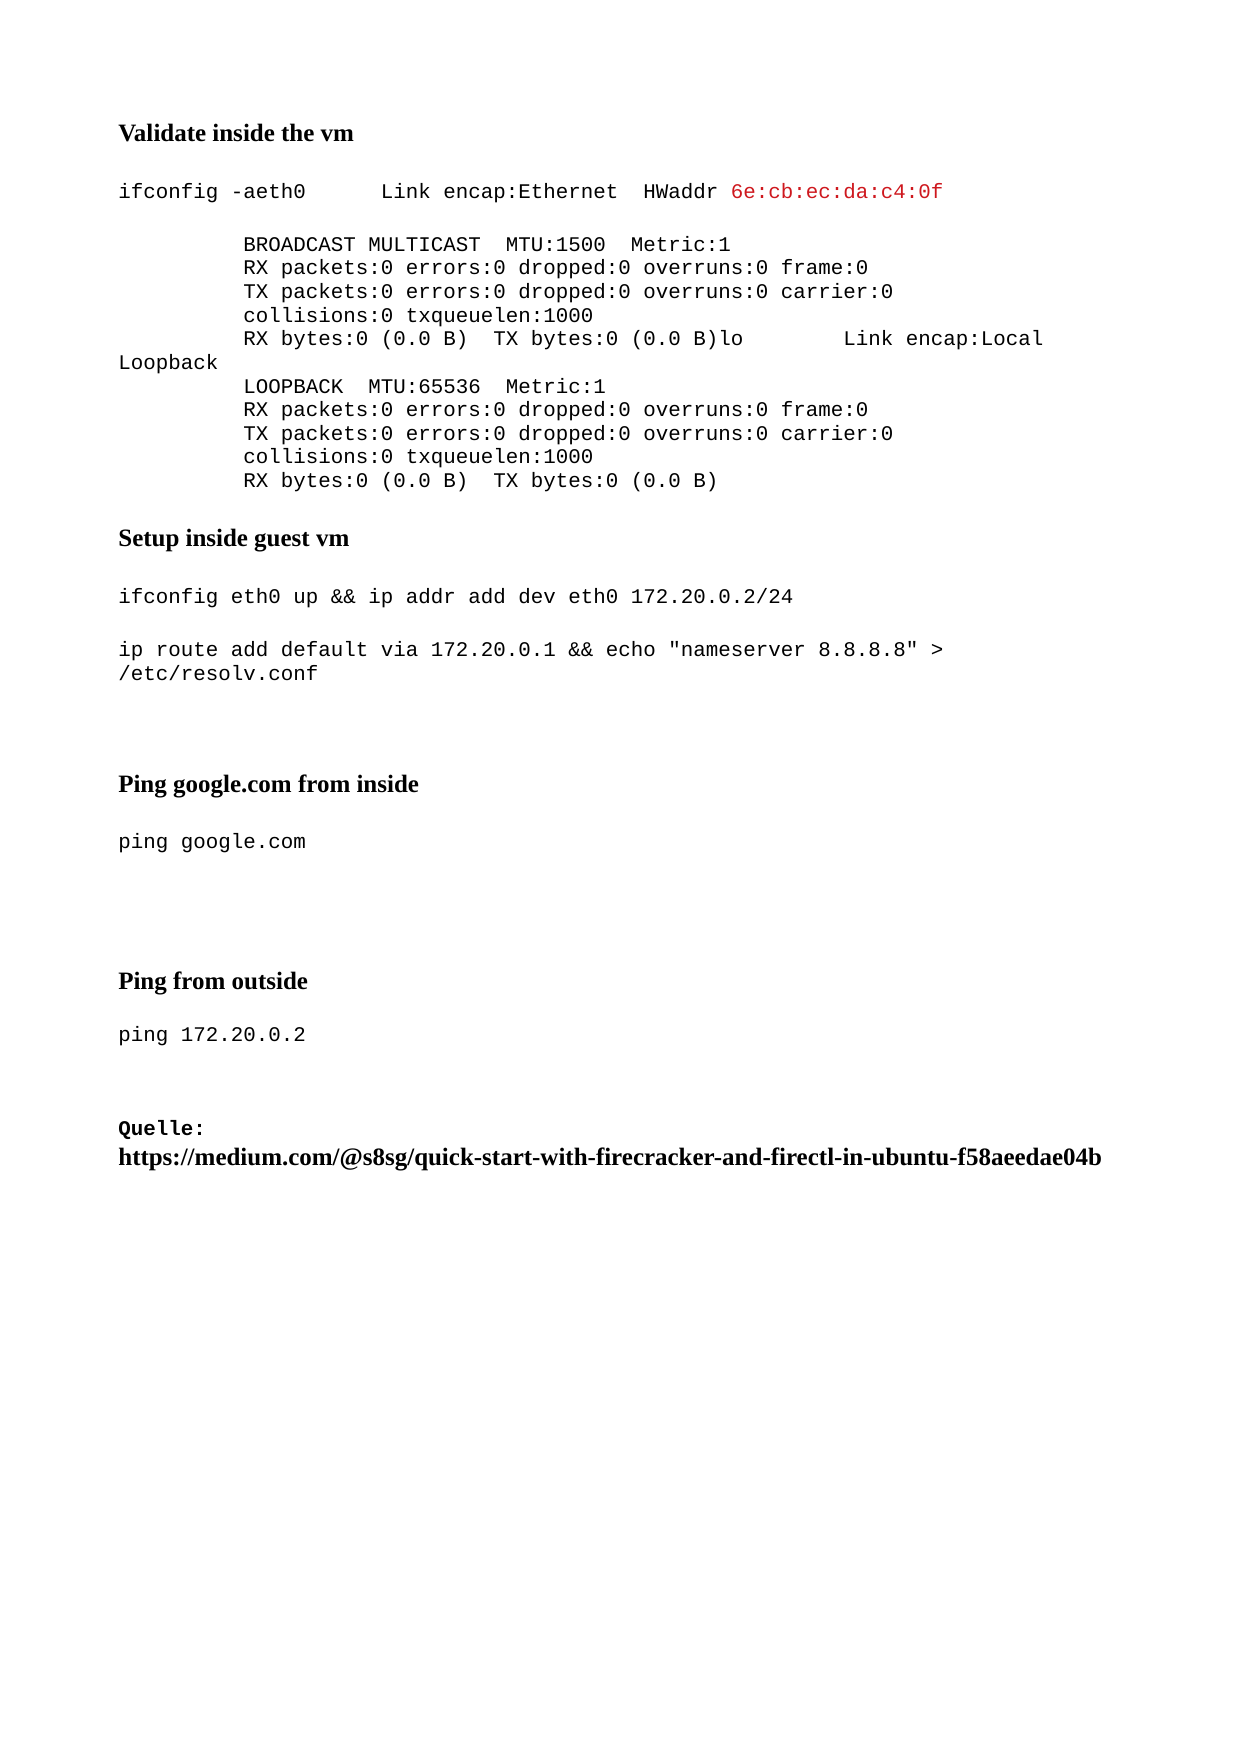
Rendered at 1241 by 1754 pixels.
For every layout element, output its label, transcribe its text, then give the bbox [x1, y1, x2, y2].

text Setup inside guest vm [118, 523, 1122, 552]
text https://medium.com/@s8sg/quick-start-with-firecracker-and-firectl-in-ubuntu-f58aeedae04b [118, 1142, 1122, 1171]
text TX packets:0 errors:0 dropped:0 overruns:0 carrier:0 [118, 281, 1122, 305]
text RX bytes:0 (0.0 B) TX bytes:0 (0.0 B) [118, 470, 1122, 494]
text Ping google.com from inside [118, 769, 1122, 798]
text RX bytes:0 (0.0 B) TX bytes:0 (0.0 B)lo Link encap:Local Loopback [118, 328, 1122, 376]
text ping 172.20.0.2 [118, 1024, 1122, 1047]
text RX packets:0 errors:0 dropped:0 overruns:0 frame:0 [118, 399, 1122, 423]
text BROADCAST MULTICAST MTU:1500 Metric:1 [118, 234, 1122, 257]
text ip route add default via 172.20.0.1 && echo "nameserver 8.8.8.8" > /etc/resolv.conf [118, 639, 1122, 686]
text ifconfig -aeth0 Link encap:Ethernet HWaddr 6e:cb:ec:da:c4:0f [118, 181, 1122, 204]
text Quelle: [118, 1118, 1122, 1142]
text Validate inside the vm [118, 118, 1122, 147]
text collisions:0 txqueuelen:1000 [118, 447, 1122, 470]
text TX packets:0 errors:0 dropped:0 overruns:0 carrier:0 [118, 423, 1122, 447]
text ifconfig eth0 up && ip addr add dev eth0 172.20.0.2/24 [118, 586, 1122, 609]
text collisions:0 txqueuelen:1000 [118, 305, 1122, 328]
text RX packets:0 errors:0 dropped:0 overruns:0 frame:0 [118, 257, 1122, 281]
text LOOPBACK MTU:65536 Metric:1 [118, 376, 1122, 399]
text ping google.com [118, 831, 1122, 855]
text Ping from outside [118, 966, 1122, 995]
